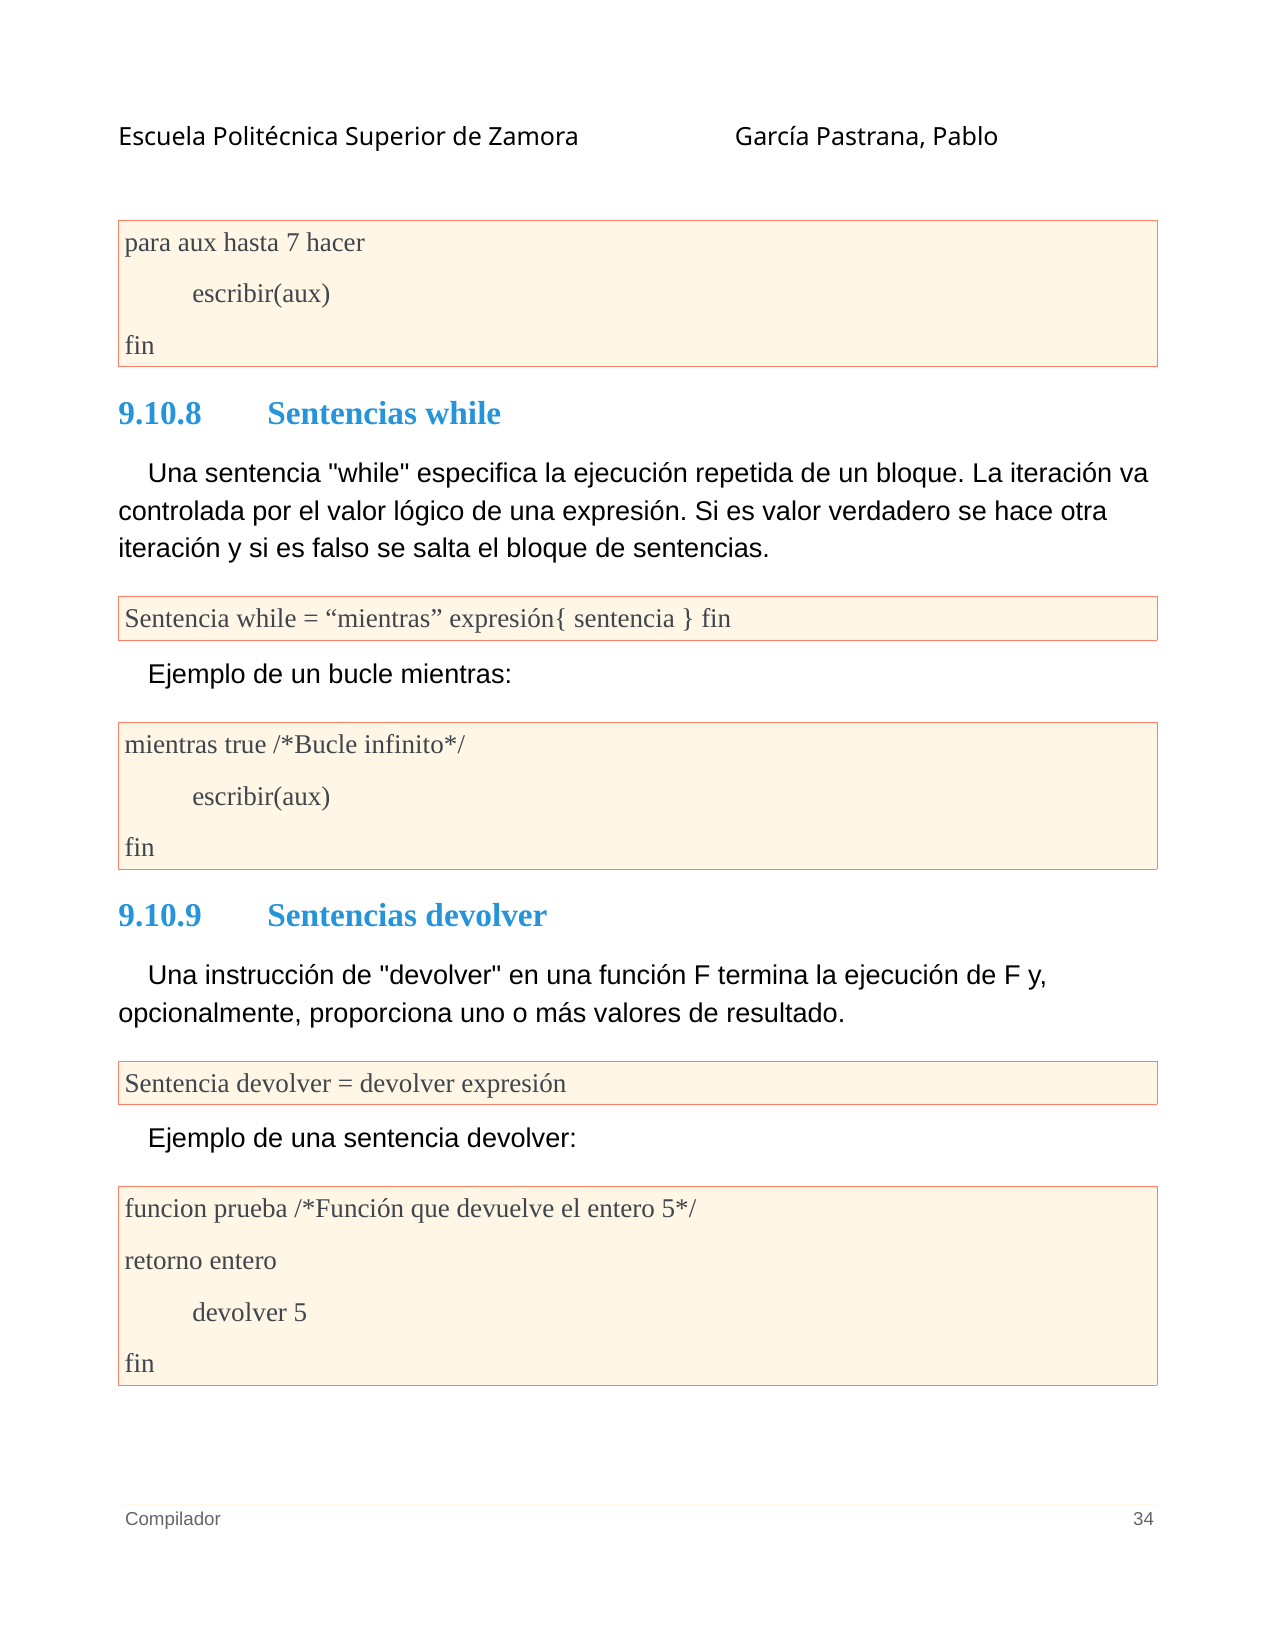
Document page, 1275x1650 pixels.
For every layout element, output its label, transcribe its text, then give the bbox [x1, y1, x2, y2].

text mientras true /*Bucle infinito*/ [119, 723, 1157, 759]
subtitle Sentencias devolver [118, 895, 1157, 933]
subtitle Sentencias while [118, 393, 1157, 431]
text para aux hasta 7 hacer [119, 221, 1157, 257]
text Ejemplo de una sentencia devolver: [118, 1122, 1157, 1153]
text Una sentencia "while" especifica la ejecución repetida de un bloque. La iteración va controlada por el valor lógico de una expresión. Si es valor verdadero se hace otra iteración y si es falso se salta el bloque de sentencias. [118, 457, 1157, 564]
text Ejemplo de un bucle mientras: [118, 658, 1157, 689]
text funcion prueba /*Función que devuelve el entero 5*/ [119, 1187, 1157, 1223]
text Sentencia devolver = devolver expresión [119, 1062, 1157, 1104]
text fin [119, 323, 1157, 366]
text fin [119, 1341, 1157, 1385]
text fin [119, 825, 1157, 869]
text escribir(aux) [119, 773, 1157, 811]
text retorno entero [119, 1238, 1157, 1275]
text Sentencia while = “mientras” expresión{ sentencia } fin [119, 597, 1157, 640]
text escribir(aux) [119, 271, 1157, 309]
text devolver 5 [119, 1290, 1157, 1327]
text Una instrucción de "devolver" en una función F termina la ejecución de F y, opcionalmente, proporciona uno o más valores de resultado. [118, 959, 1157, 1028]
